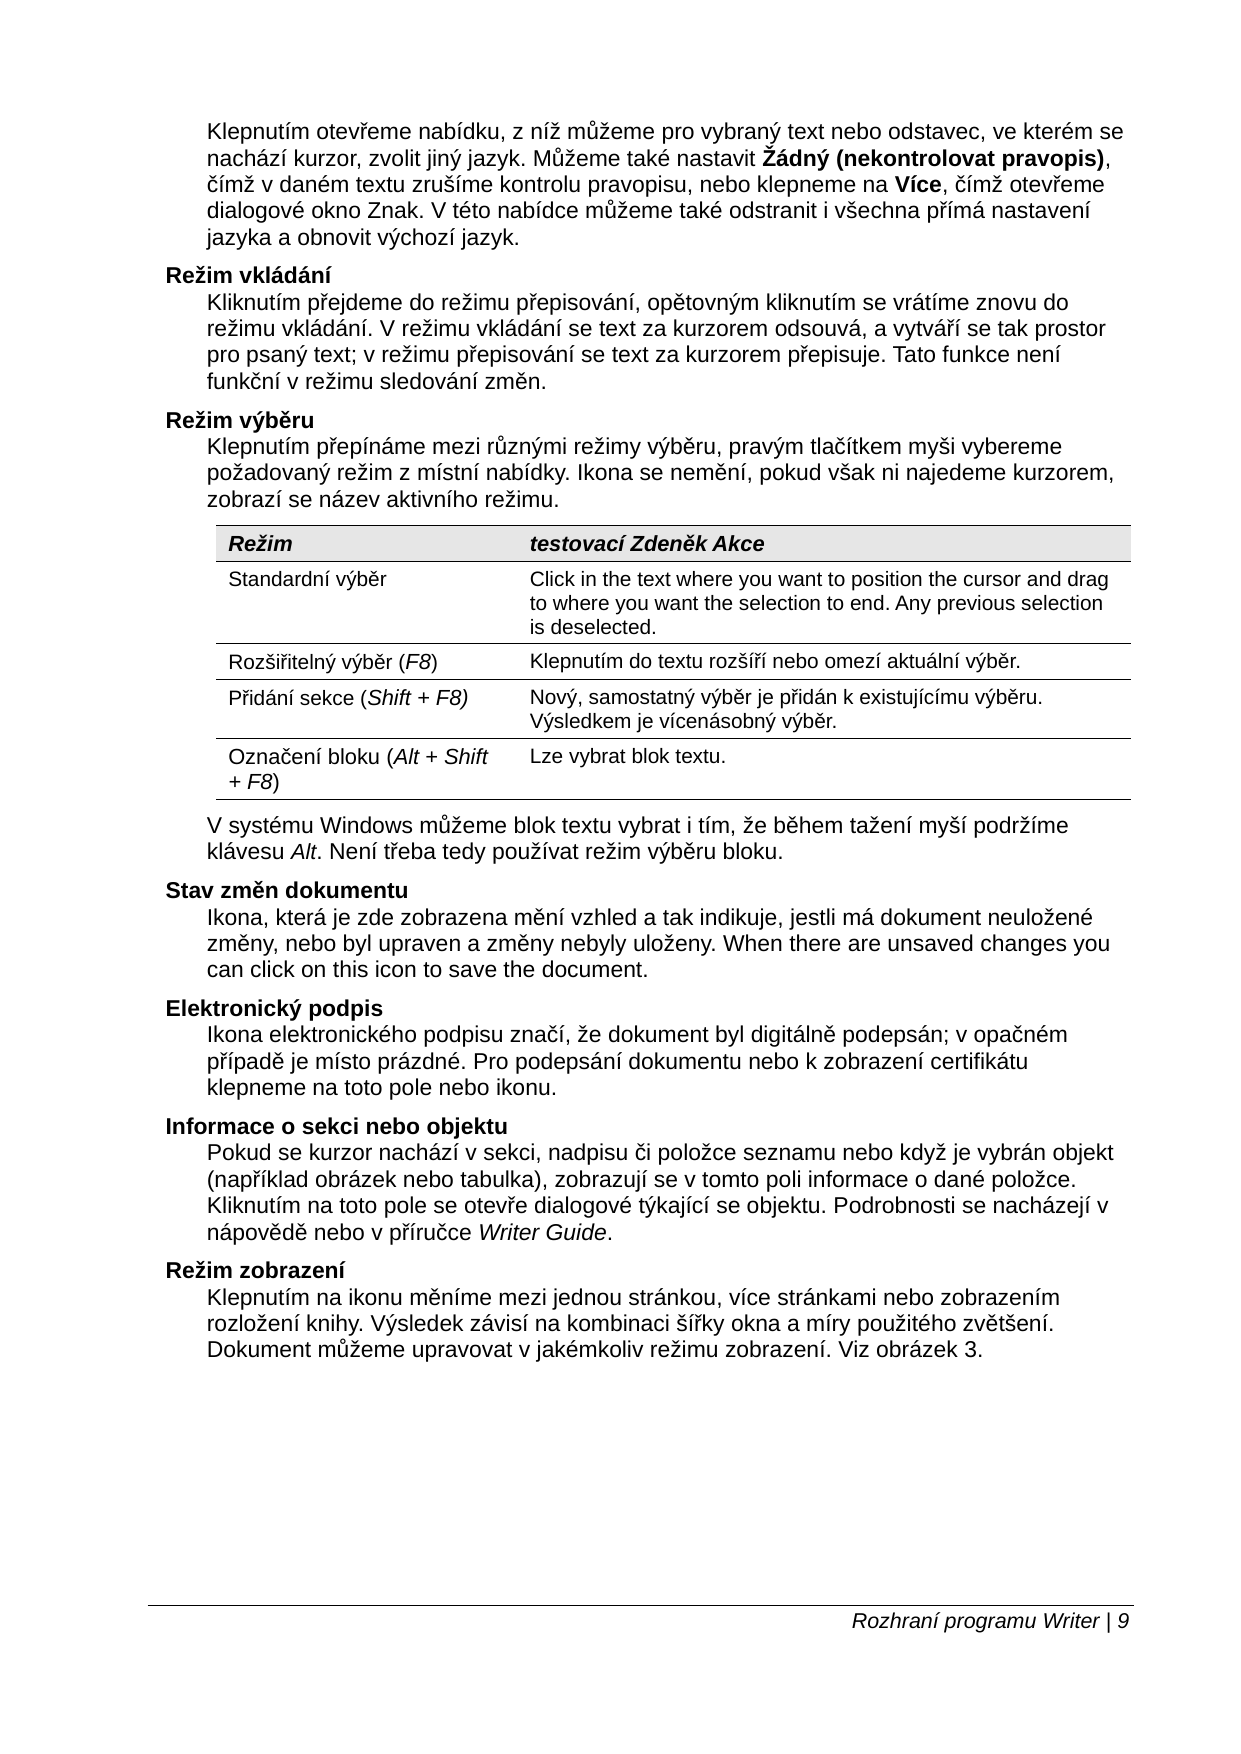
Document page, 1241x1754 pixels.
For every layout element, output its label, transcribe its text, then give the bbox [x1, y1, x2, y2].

text Režim zobrazení [165, 1257, 1134, 1284]
text V systému Windows můžeme blok textu vybrat i tím, že během tažení myší podržíme klávesu Alt. Není třeba tedy používat režim výběru bloku. [207, 812, 1134, 865]
table_header Režim [216, 526, 518, 561]
table_cell Přidání sekce (Shift + F8) [216, 680, 518, 738]
table_cell Rozšiřitelný výběr (F8) [216, 644, 518, 679]
table_cell Označení bloku (Alt + Shift + F8) [216, 739, 518, 799]
text Režim výběru [165, 407, 1134, 433]
table_header testovací Zdeněk Akce [518, 526, 1131, 561]
text Kliknutím přejdeme do režimu přepisování, opětovným kliknutím se vrátíme znovu do režimu vkládání. V režimu vkládání se text za kurzorem odsouvá, a vytváří se tak prostor pro psaný text; v režimu přepisování se text za kurzorem přepisuje. Tato funkce není funkční v režimu sledování změn. [207, 289, 1134, 394]
table_cell Nový, samostatný výběr je přidán k existujícímu výběru. Výsledkem je vícenásobný výběr. [518, 680, 1131, 738]
text Klepnutím na ikonu měníme mezi jednou stránkou, více stránkami nebo zobrazením rozložení knihy. Výsledek závisí na kombinaci šířky okna a míry použitého zvětšení. Dokument můžeme upravovat v jakémkoliv režimu zobrazení. Viz obrázek 3. [207, 1284, 1134, 1363]
table_cell Standardní výběr [216, 562, 518, 643]
text Režim vkládání [165, 262, 1134, 289]
text Pokud se kurzor nachází v sekci, nadpisu či položce seznamu nebo když je vybrán objekt (například obrázek nebo tabulka), zobrazují se v tomto poli informace o dané položce. Kliknutím na toto pole se otevře dialogové týkající se objektu. Podrobnosti se nacházejí v nápovědě nebo v příručce Writer Guide. [207, 1139, 1134, 1245]
table_cell Click in the text where you want to position the cursor and drag to where you want the selection to end. Any previous selection is deselected. [518, 562, 1131, 643]
text Klepnutím otevřeme nabídku, z níž můžeme pro vybraný text nebo odstavec, ve kterém se nachází kurzor, zvolit jiný jazyk. Můžeme také nastavit Žádný (nekontrolovat pravopis), čímž v daném textu zrušíme kontrolu pravopisu, nebo klepneme na Více, čímž otevřeme dialogové okno Znak. V této nabídce můžeme také odstranit i všechna přímá nastavení jazyka a obnovit výchozí jazyk. [207, 118, 1134, 250]
text Stav změn dokumentu [165, 877, 1134, 903]
text Ikona elektronického podpisu značí, že dokument byl digitálně podepsán; v opačném případě je místo prázdné. Pro podepsání dokumentu nebo k zobrazení certifikátu klepneme na toto pole nebo ikonu. [207, 1021, 1134, 1101]
text Informace o sekci nebo objektu [165, 1113, 1134, 1139]
text Klepnutím přepínáme mezi různými režimy výběru, pravým tlačítkem myši vybereme požadovaný režim z místní nabídky. Ikona se nemění, pokud však ni najedeme kurzorem, zobrazí se název aktivního režimu. [207, 433, 1134, 512]
text Elektronický podpis [165, 995, 1134, 1021]
table_cell Lze vybrat blok textu. [518, 739, 1131, 799]
table_cell Klepnutím do textu rozšíří nebo omezí aktuální výběr. [518, 644, 1131, 679]
text Ikona, která je zde zobrazena mění vzhled a tak indikuje, jestli má dokument neuložené změny, nebo byl upraven a změny nebyly uloženy. When there are unsaved changes you can click on this icon to save the document. [207, 903, 1134, 983]
